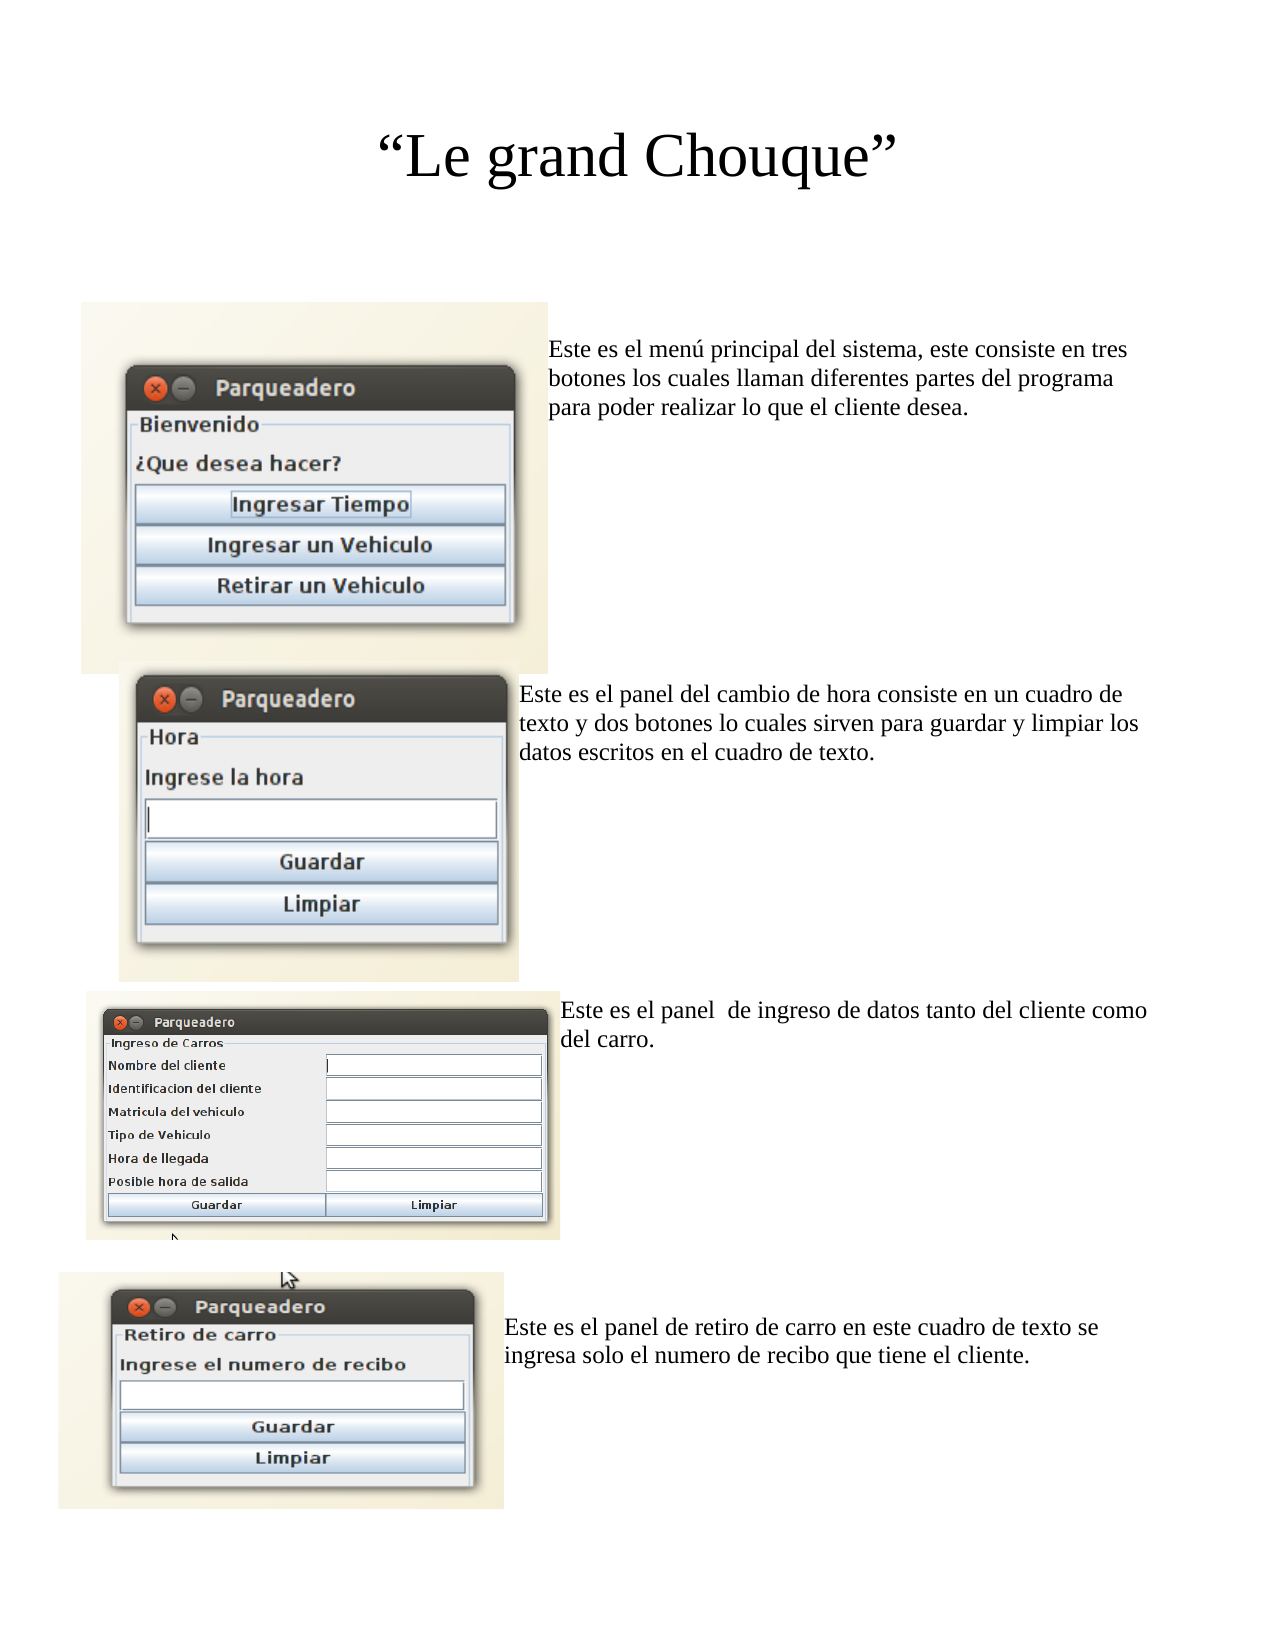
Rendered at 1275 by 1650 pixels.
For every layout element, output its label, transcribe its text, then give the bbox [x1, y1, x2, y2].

text Este es el menú principal del sistema, este consiste en tres botones los cuales llaman diferentes partes del programa para poder realizar lo que el cliente desea. [546, 334, 1157, 420]
picture [87, 1272, 504, 1509]
picture [85, 991, 561, 1240]
text Este es el panel de ingreso de datos tanto del cliente como del carro. [561, 995, 1157, 1053]
picture [81, 302, 495, 982]
text Este es el panel del cambio de hora consiste en un cuadro de texto y dos botones lo cuales sirven para guardar y limpiar los datos escritos en el cuadro de texto. [517, 679, 1157, 765]
text “Le grand Chouque” [118, 118, 1157, 190]
text Este es el panel de retiro de carro en este cuadro de texto se ingresa solo el numero de recibo que tiene el cliente. [504, 1312, 1157, 1369]
